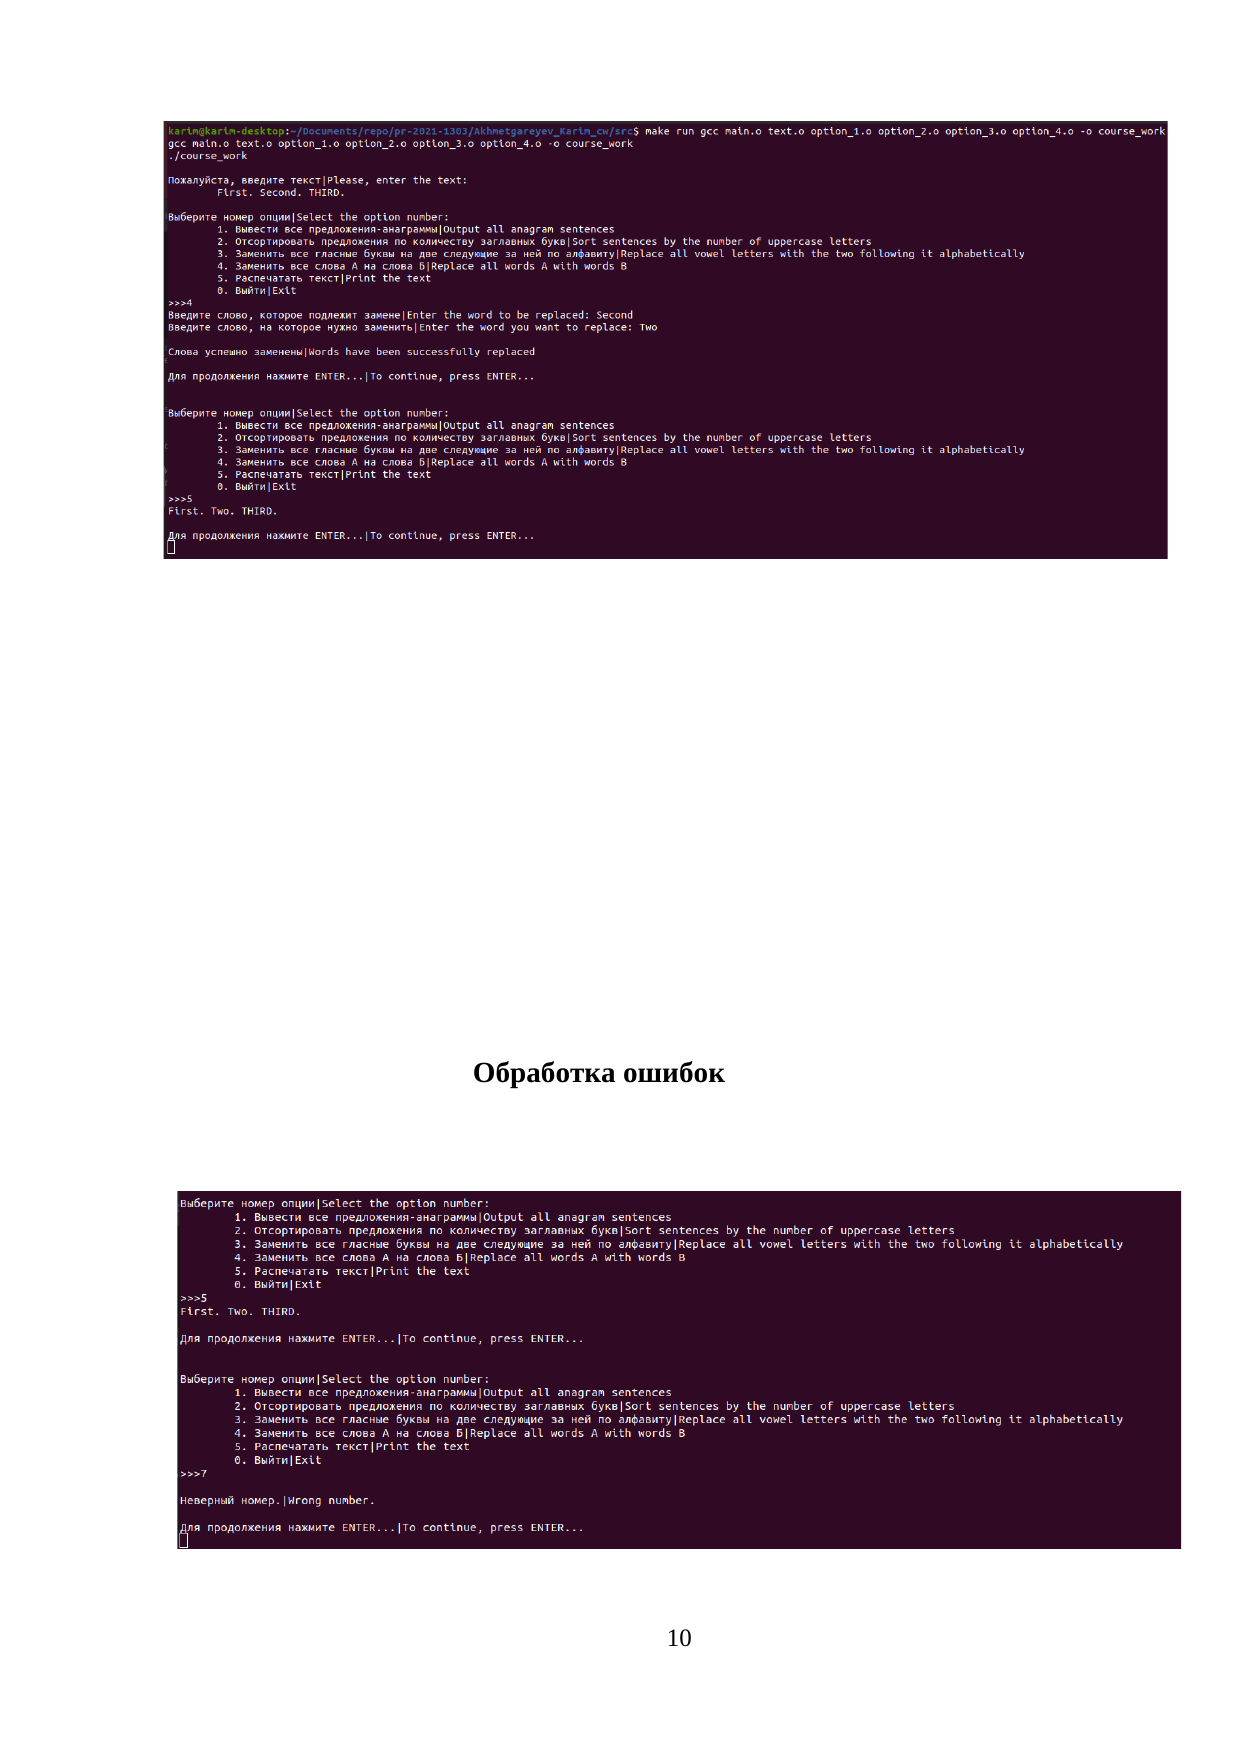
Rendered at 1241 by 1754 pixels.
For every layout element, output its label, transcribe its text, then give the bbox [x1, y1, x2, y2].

picture [177, 1191, 1182, 1549]
text Обработка ошибок [177, 1055, 1181, 1088]
picture [163, 121, 1168, 559]
